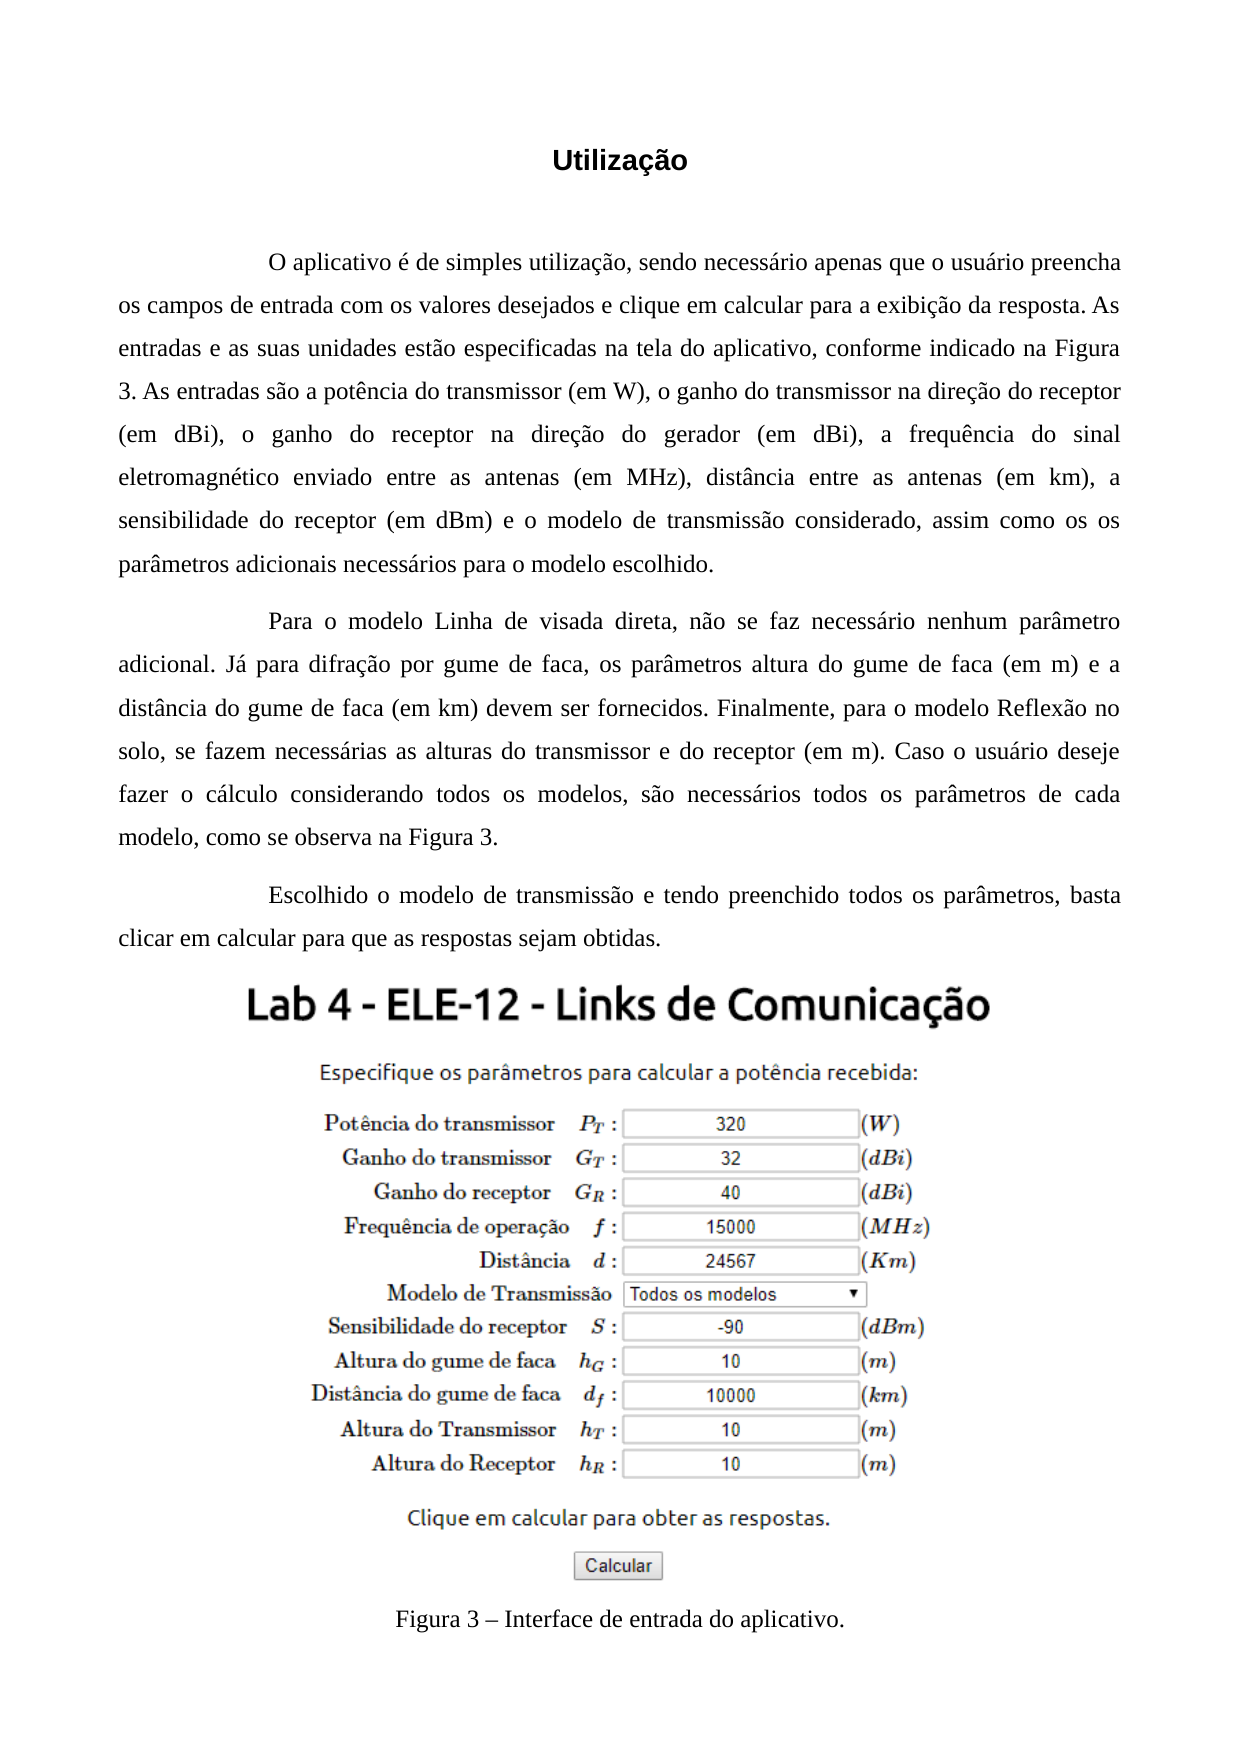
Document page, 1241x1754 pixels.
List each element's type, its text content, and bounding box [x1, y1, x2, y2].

subtitle Utilização [118, 143, 1122, 177]
text Figura 3 – Interface de entrada do aplicativo. [118, 1604, 1122, 1633]
text O aplicativo é de simples utilização, sendo necessário apenas que o usuário preencha os campos de entrada com os valores desejados e clique em calcular para a exibição da resposta. As entradas e as suas unidades estão especificadas na tela do aplicativo, conforme indicado na Figura 3. As entradas são a potência do transmissor (em W), o ganho do transmissor na direção do receptor (em dBi), o ganho do receptor na direção do gerador (em dBi), a frequência do sinal eletromagnético enviado entre as antenas (em MHz), distância entre as antenas (em km), a sensibilidade do receptor (em dBm) e o modelo de transmissão considerado, assim como os os parâmetros adicionais necessários para o modelo escolhido. [118, 247, 1122, 577]
text Escolhido o modelo de transmissão e tendo preenchido todos os parâmetros, basta clicar em calcular para que as respostas sejam obtidas. [118, 880, 1122, 952]
picture [227, 980, 1013, 1590]
text Para o modelo Linha de visada direta, não se faz necessário nenhum parâmetro adicional. Já para difração por gume de faca, os parâmetros altura do gume de faca (em m) e a distância do gume de faca (em km) devem ser fornecidos. Finalmente, para o modelo Reflexão no solo, se fazem necessárias as alturas do transmissor e do receptor (em m). Caso o usuário deseje fazer o cálculo considerando todos os modelos, são necessários todos os parâmetros de cada modelo, como se observa na Figura 3. [118, 606, 1122, 851]
